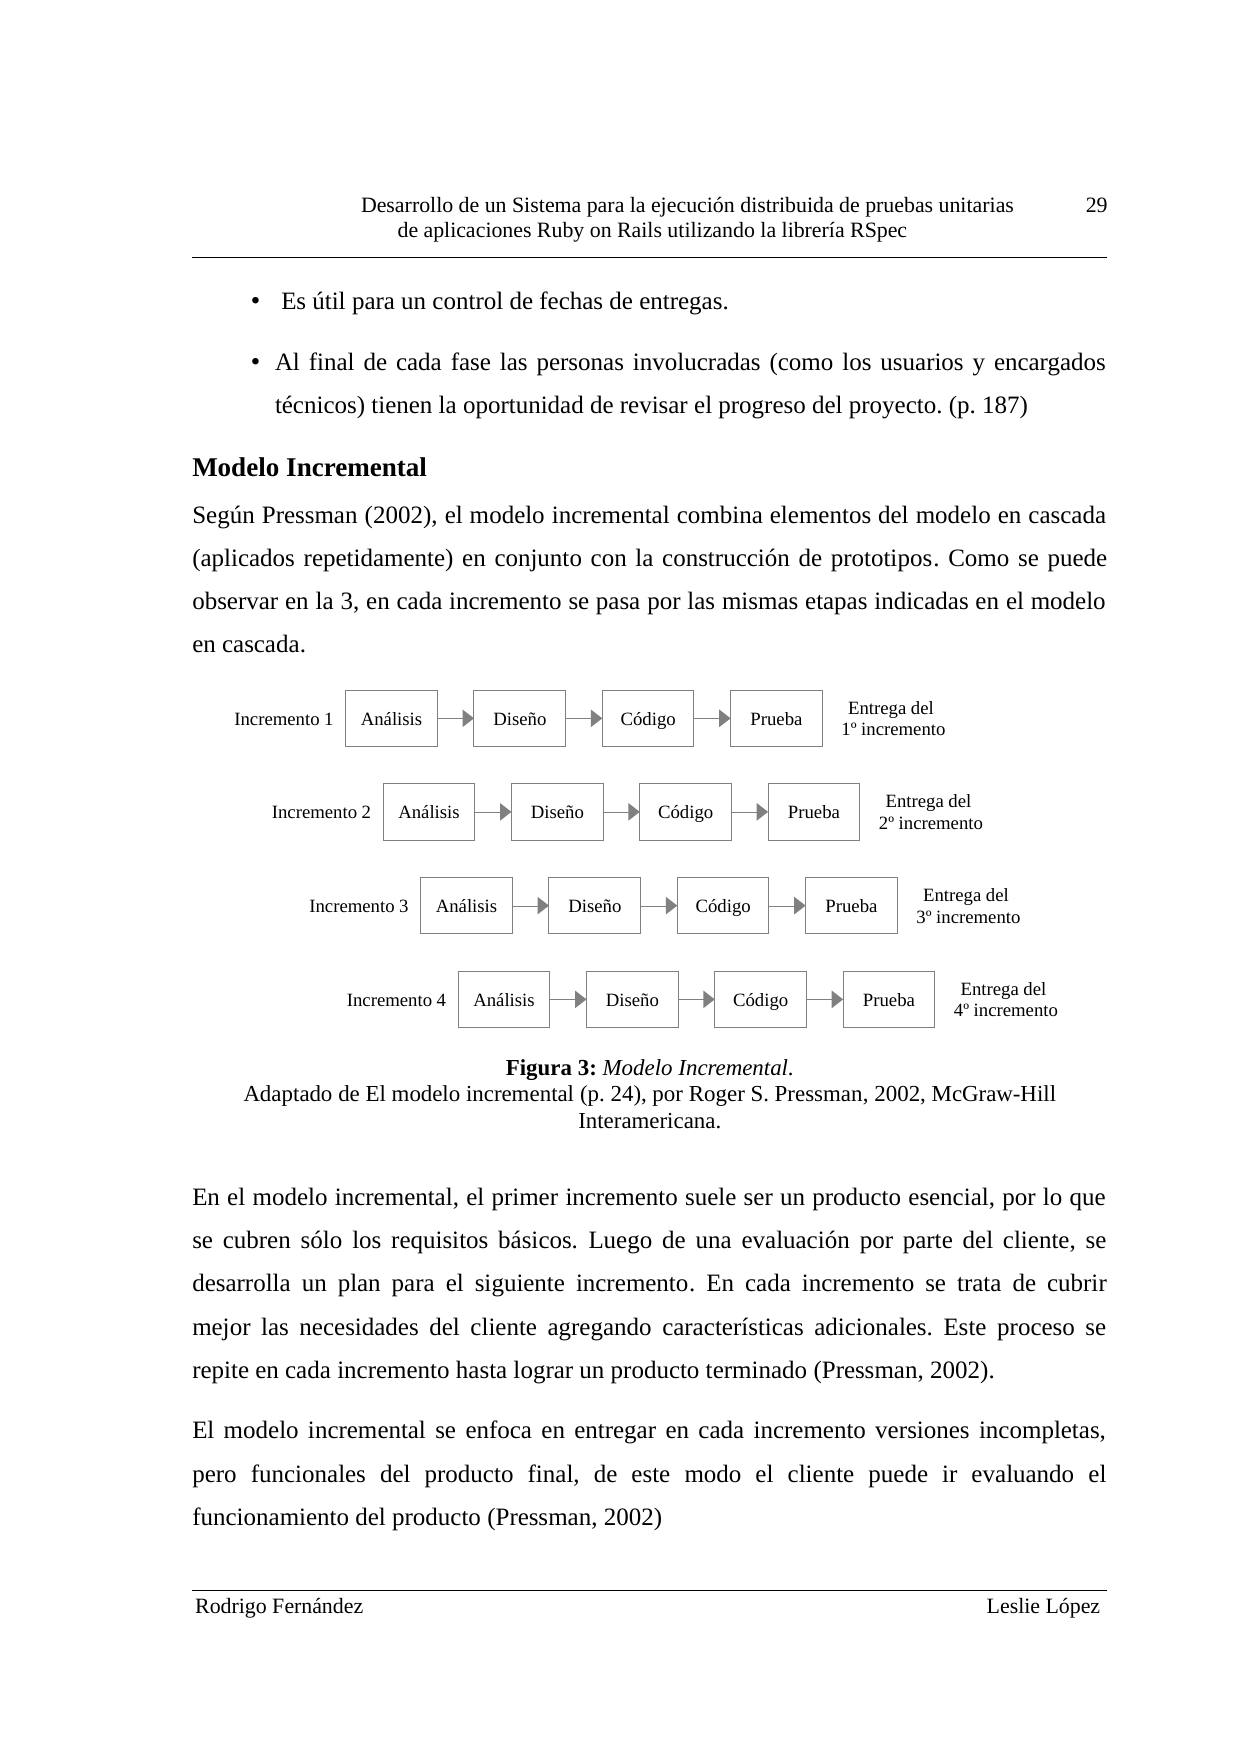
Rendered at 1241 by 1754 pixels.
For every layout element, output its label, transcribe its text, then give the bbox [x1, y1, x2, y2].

text Modelo Incremental [192, 451, 1107, 482]
text Adaptado de El modelo incremental (p. 24), por Roger S. Pressman, 2002, McGraw-Hill Interamericana. [214, 1080, 1086, 1133]
text En el modelo incremental, el primer incremento suele ser un producto esencial, por lo que se cubren sólo los requisitos básicos. Luego de una evaluación por parte del cliente, se desarrolla un plan para el siguiente incremento. En cada incremento se trata de cubrir mejor las necesidades del cliente agregando características adicionales. Este proceso se repite en cada incremento hasta lograr un producto terminado (Pressman, 2002)⁠. [192, 1182, 1107, 1383]
text El modelo incremental se enfoca en entregar en cada incremento versiones incompletas, pero funcionales del producto final, de este modo el cliente puede ir evaluando el funcionamiento del producto (Pressman, 2002)⁠ [192, 1416, 1107, 1531]
text Según Pressman (2002)⁠, el modelo incremental combina elementos del modelo en cascada (aplicados repetidamente) en conjunto con la construcción de prototipos. Como se puede observar en la Figura 3, en cada incremento se pasa por las mismas etapas indicadas en el modelo en cascada. [192, 500, 1107, 658]
text Figura 3: Modelo Incremental. [214, 1054, 1086, 1080]
list Es útil para un control de fechas de entregas. [251, 286, 1107, 315]
list Al final de cada fase las personas involucradas (como los usuarios y encargados técnicos) tienen la oportunidad de revisar el progreso del proyecto. (p. 187) [251, 347, 1107, 419]
